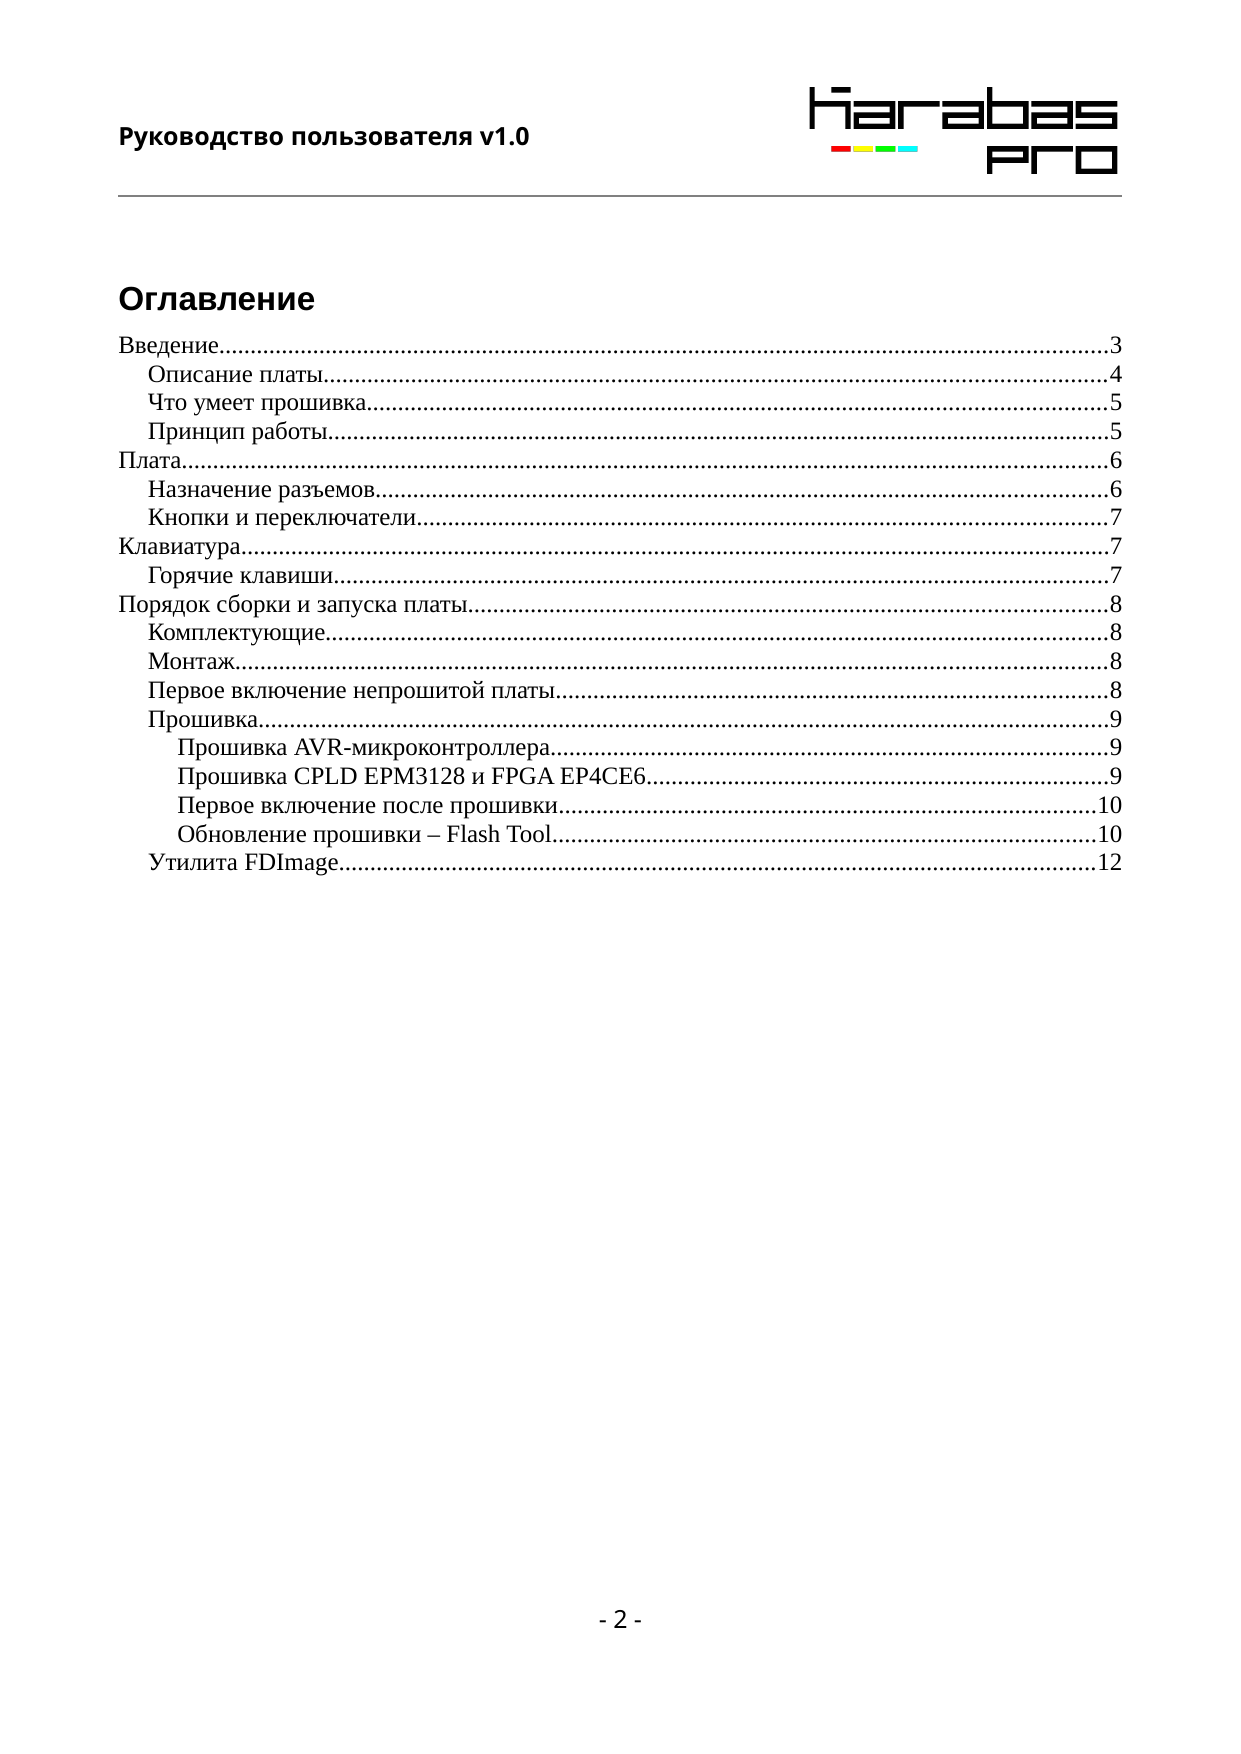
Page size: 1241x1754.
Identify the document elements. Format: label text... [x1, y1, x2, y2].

text Что умеет прошивка 5 [148, 387, 1122, 416]
text Монтаж 8 [148, 646, 1122, 675]
text Плата 6 [118, 445, 1122, 474]
text Назначение разъемов 6 [148, 474, 1122, 502]
picture [809, 84, 1120, 174]
text Принцип работы 5 [148, 416, 1122, 445]
text Горячие клавиши 7 [148, 560, 1122, 589]
text Порядок сборки и запуска платы 8 [118, 589, 1122, 617]
text Утилита FDImage 12 [148, 847, 1122, 876]
text Кнопки и переключатели 7 [148, 502, 1122, 531]
text Введение 3 [118, 330, 1122, 359]
text Прошивка 9 [148, 704, 1122, 732]
text Первое включение непрошитой платы 8 [148, 675, 1122, 704]
text Комплектующие 8 [148, 617, 1122, 646]
text Описание платы 4 [148, 359, 1122, 387]
text Обновление прошивки – Flash Tool 10 [177, 819, 1122, 847]
text Клавиатура 7 [118, 531, 1122, 560]
text Прошивка CPLD EPM3128 и FPGA EP4CE6 9 [177, 761, 1122, 790]
text Прошивка AVR-микроконтроллера 9 [177, 732, 1122, 761]
subtitle Оглавление [118, 279, 1122, 317]
text Первое включение после прошивки 10 [177, 790, 1122, 819]
